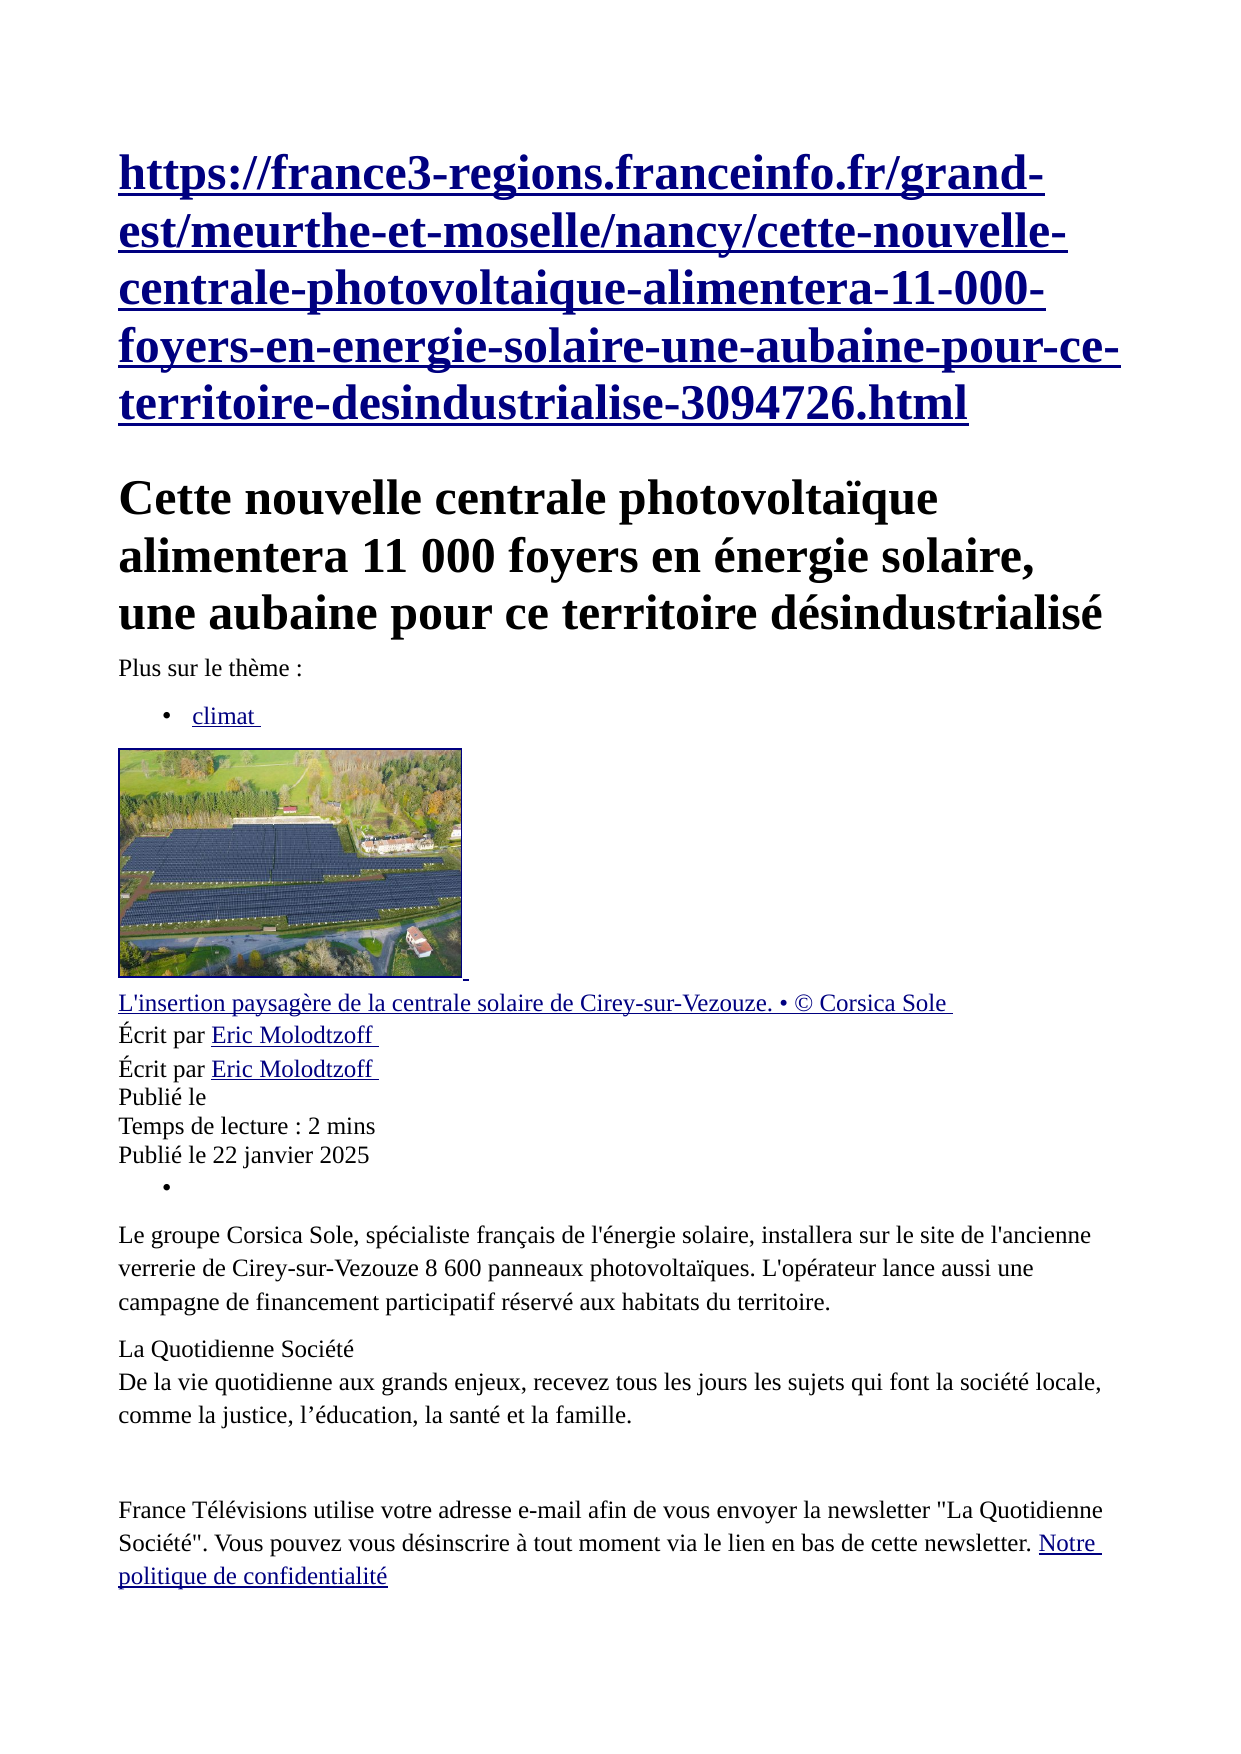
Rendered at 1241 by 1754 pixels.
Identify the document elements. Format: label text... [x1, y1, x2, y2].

text Temps de lecture : 2 mins [118, 1111, 1122, 1140]
text La Quotidienne Société [118, 1334, 1122, 1363]
text Écrit par Eric Molodtzoff [118, 1021, 1122, 1049]
text France Télévisions utilise votre adresse e-mail afin de vous envoyer la newsletter "La Quotidienne Société". Vous pouvez vous désinscrire à tout moment via le lien en bas de cette newsletter. Notre politique de confidentialité [118, 1495, 1122, 1590]
list climat [162, 701, 1122, 729]
text Plus sur le thème : [118, 653, 1122, 682]
subtitle Cette nouvelle centrale photovoltaïque alimentera 11 000 foyers en énergie solaire, une aubaine pour ce territoire désindustrialisé [118, 468, 1122, 641]
text Publié le 22 janvier 2025 [118, 1140, 1122, 1169]
text De la vie quotidienne aux grands enjeux, recevez tous les jours les sujets qui font la société locale, comme la justice, l’éducation, la santé et la famille. [118, 1367, 1122, 1429]
subtitle https://france3-regions.franceinfo.fr/grand-est/meurthe-et-moselle/nancy/cette-nouvelle-centrale-photovoltaique-alimentera-11-000-foyers-en-energie-solaire-une-aubaine-pour-ce-territoire-desindustrialise-3094726.html [118, 143, 1122, 431]
text L'insertion paysagère de la centrale solaire de Cirey-sur-Vezouze. • © Corsica Sole [118, 988, 1122, 1016]
text Publié le [118, 1082, 1122, 1111]
text Écrit par Eric Molodtzoff [118, 1054, 1122, 1082]
picture [120, 750, 461, 976]
text Le groupe Corsica Sole, spécialiste français de l'énergie solaire, installera sur le site de l'ancienne verrerie de Cirey-sur-Vezouze 8 600 panneaux photovoltaïques. L'opérateur lance aussi une campagne de financement participatif réservé aux habitats du territoire. [118, 1221, 1122, 1315]
